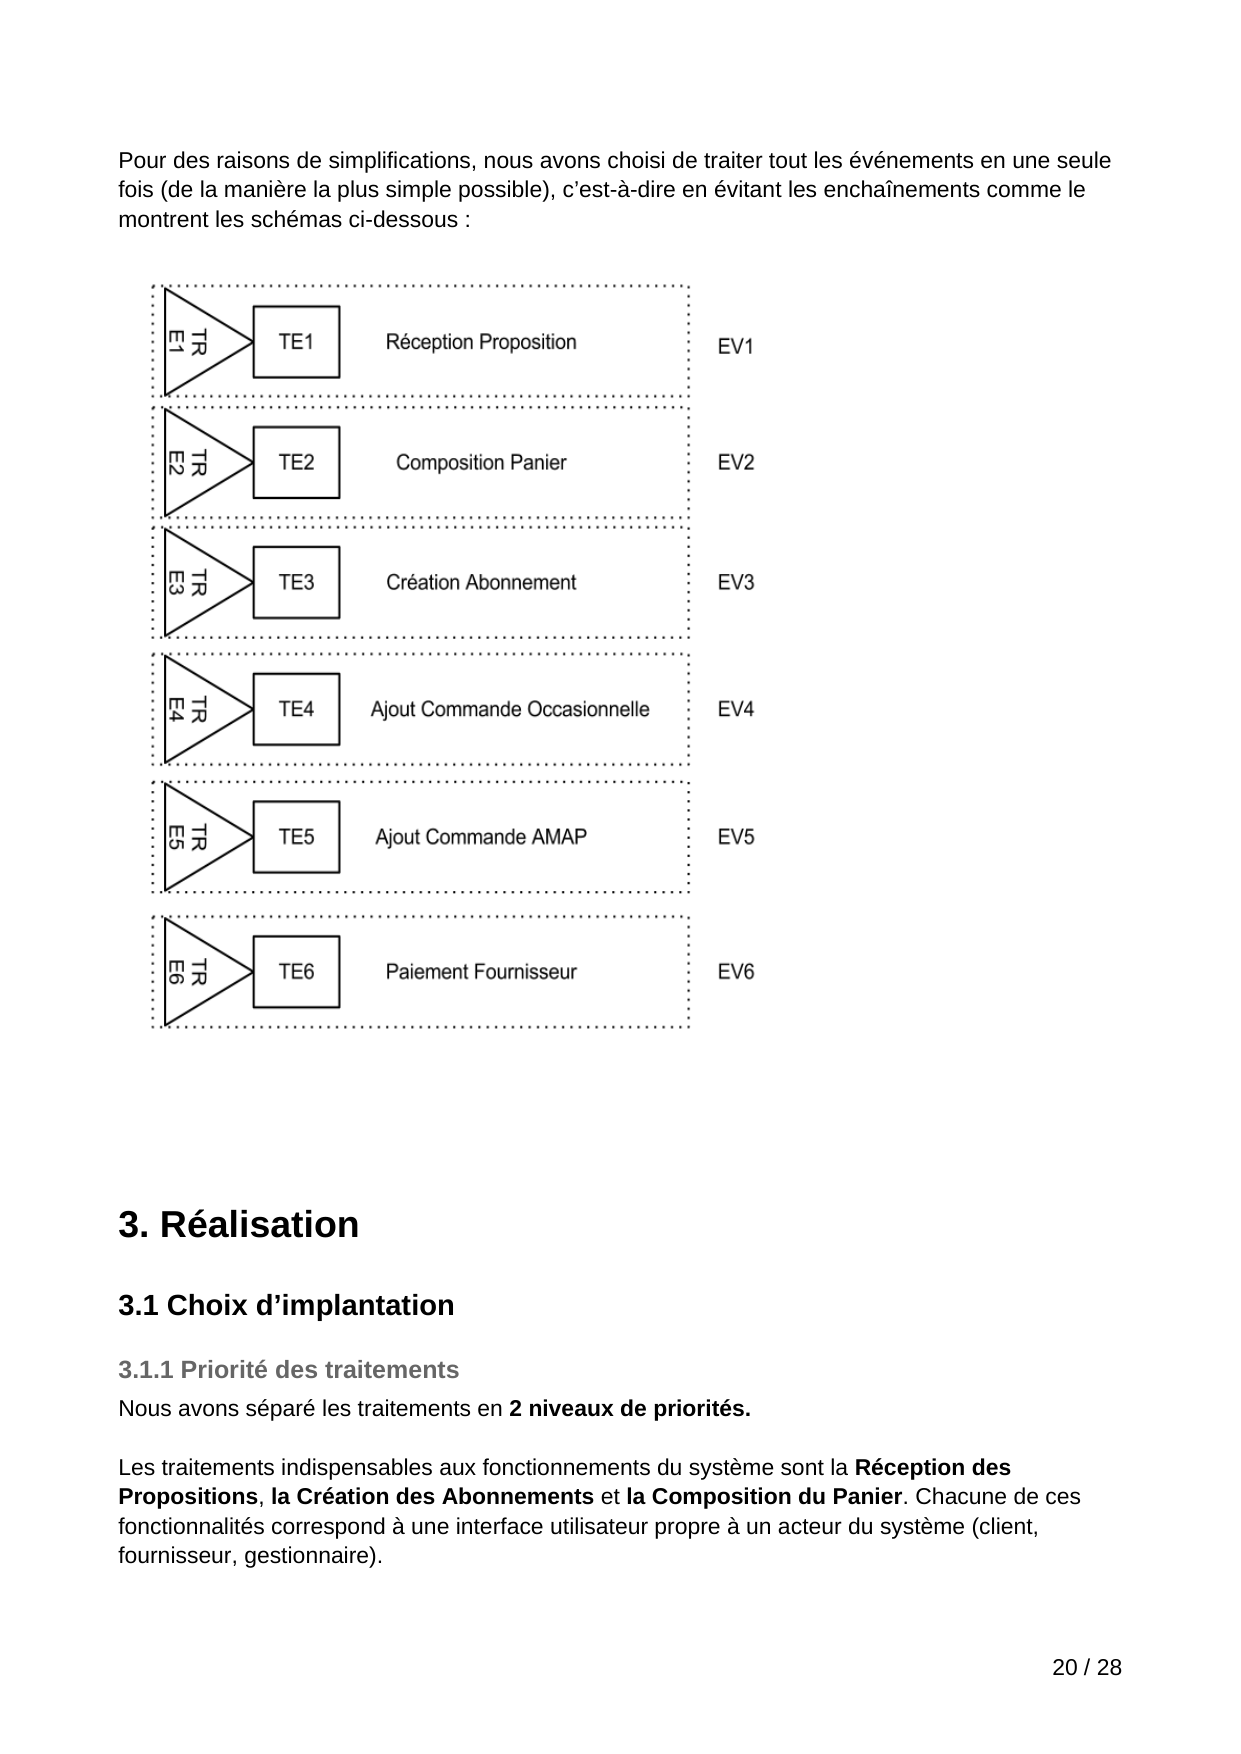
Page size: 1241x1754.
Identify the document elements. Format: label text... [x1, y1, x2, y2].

text Les traitements indispensables aux fonctionnements du système sont la Réception des Propositions, la Création des Abonnements et la Composition du Panier. Chacune de ces fonctionnalités correspond à une interface utilisateur propre à un acteur du système (client, fournisseur, gestionnaire). [118, 1454, 1122, 1568]
subtitle 3. Réalisation [118, 1203, 1122, 1245]
subtitle 3.1 Choix d’implantation [118, 1289, 1122, 1321]
text Nous avons séparé les traitements en 2 niveaux de priorités. [118, 1396, 1122, 1421]
text Pour des raisons de simplifications, nous avons choisi de traiter tout les événements en une seule fois (de la manière la plus simple possible), c’est-à-dire en évitant les enchaînements comme le montrent les schémas ci-dessous : [118, 147, 1122, 232]
subtitle 3.1.1 Priorité des traitements [118, 1355, 1122, 1383]
picture [118, 264, 1123, 1082]
